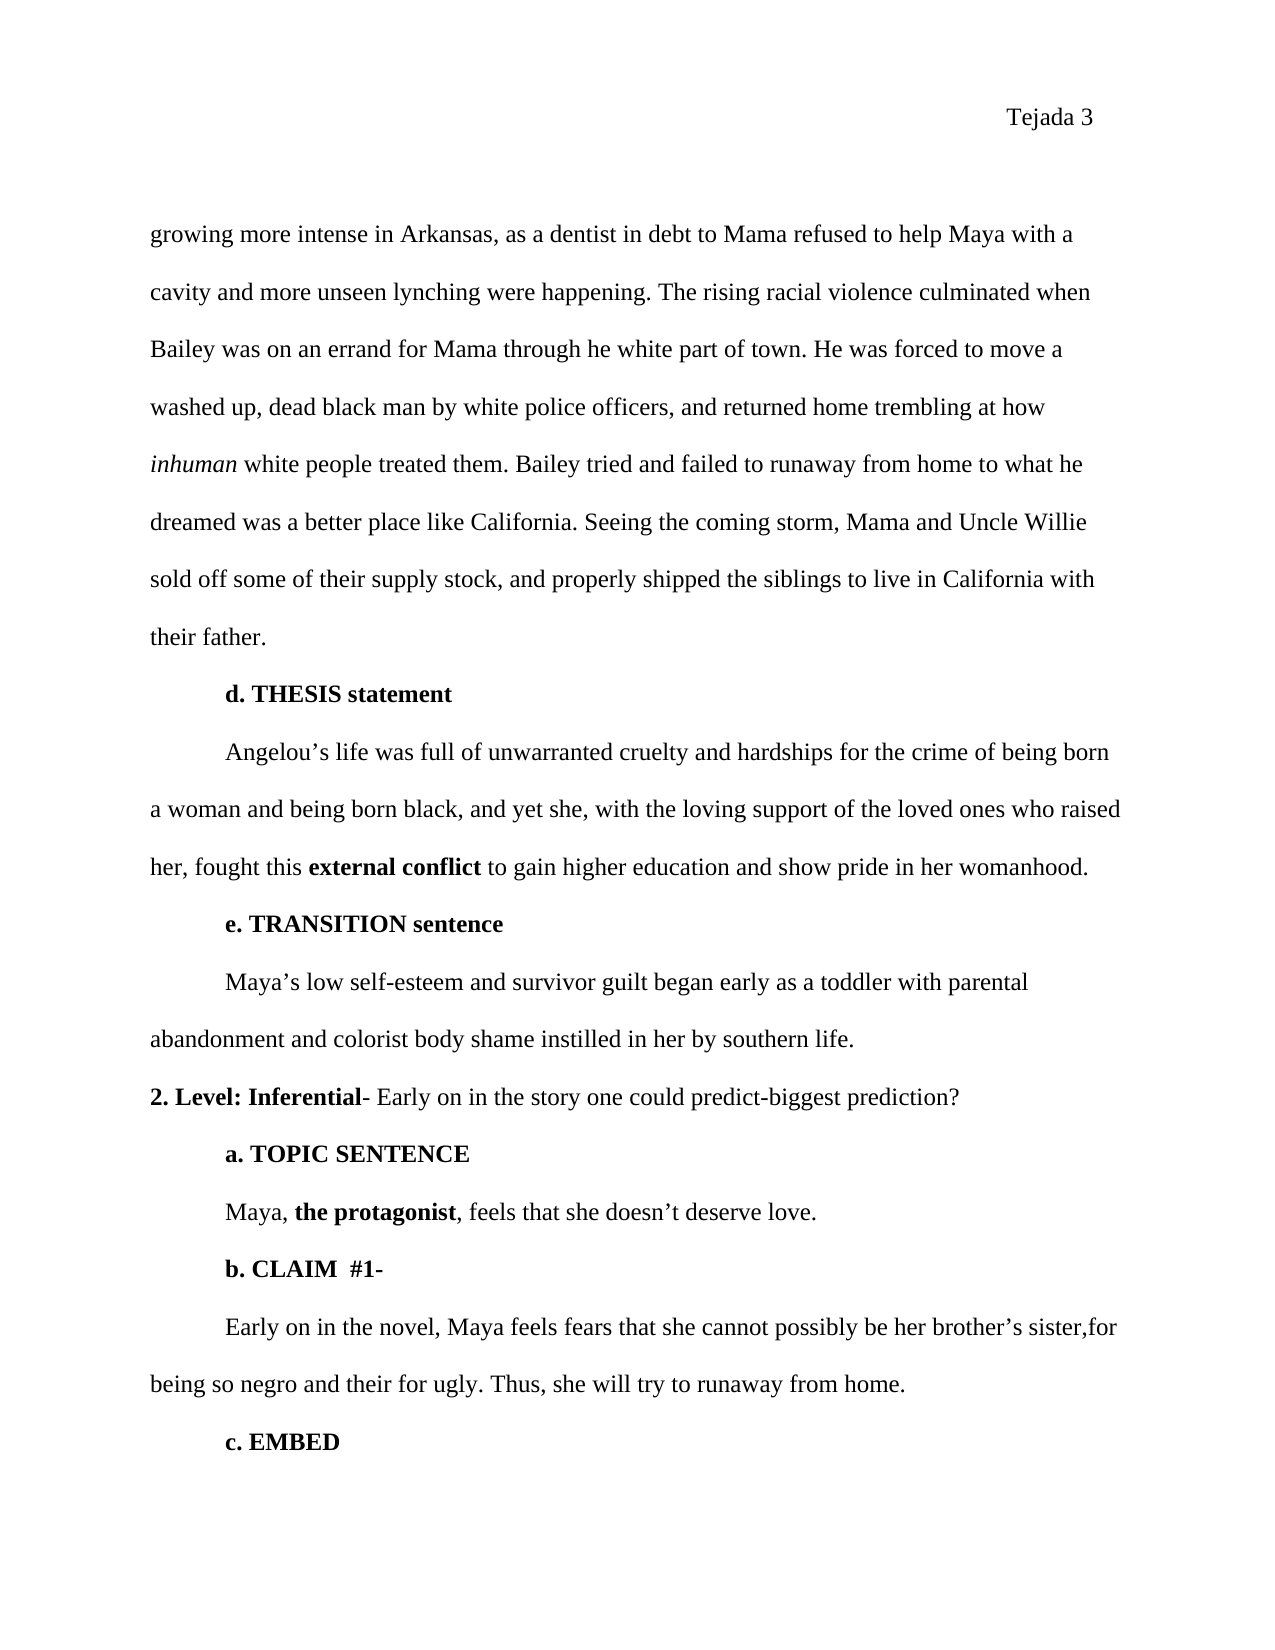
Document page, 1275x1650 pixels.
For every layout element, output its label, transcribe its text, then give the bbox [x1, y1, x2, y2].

text d. THESIS statement [150, 679, 1125, 708]
text Maya’s low self-esteem and survivor guilt began early as a toddler with parental abandonment and colorist body shame instilled in her by southern life. [150, 967, 1125, 1053]
text a. TOPIC SENTENCE [150, 1139, 1125, 1168]
text e. TRANSITION sentence [150, 909, 1125, 938]
text c. EMBED [150, 1427, 1125, 1455]
text Angelou’s life was full of unwarranted cruelty and hardships for the crime of being born a woman and being born black, and yet she, with the loving support of the loved ones who raised her, fought this external conflict to gain higher education and show pride in her womanhood. [150, 737, 1125, 880]
text Maya, the protagonist, feels that she doesn’t deserve love. [150, 1197, 1125, 1225]
text 2. Level: Inferential- Early on in the story one could predict-biggest prediction? [150, 1082, 1125, 1110]
text growing more intense in Arkansas, as a dentist in debt to Mama refused to help Maya with a cavity and more unseen lynching were happening. The rising racial violence culminated when Bailey was on an errand for Mama through he white part of town. He was forced to move a washed up, dead black man by white police officers, and returned home trembling at how inhuman white people treated them. Bailey tried and failed to runaway from home to what he dreamed was a better place like California. Seeing the coming storm, Mama and Uncle Willie sold off some of their supply stock, and properly shipped the siblings to live in California with their father. [150, 219, 1125, 650]
text Early on in the novel, Maya feels fears that she cannot possibly be her brother’s sister,for being so negro and their for ugly. Thus, she will try to runaway from home. [150, 1312, 1125, 1398]
text b. CLAIM #1- [150, 1254, 1125, 1283]
